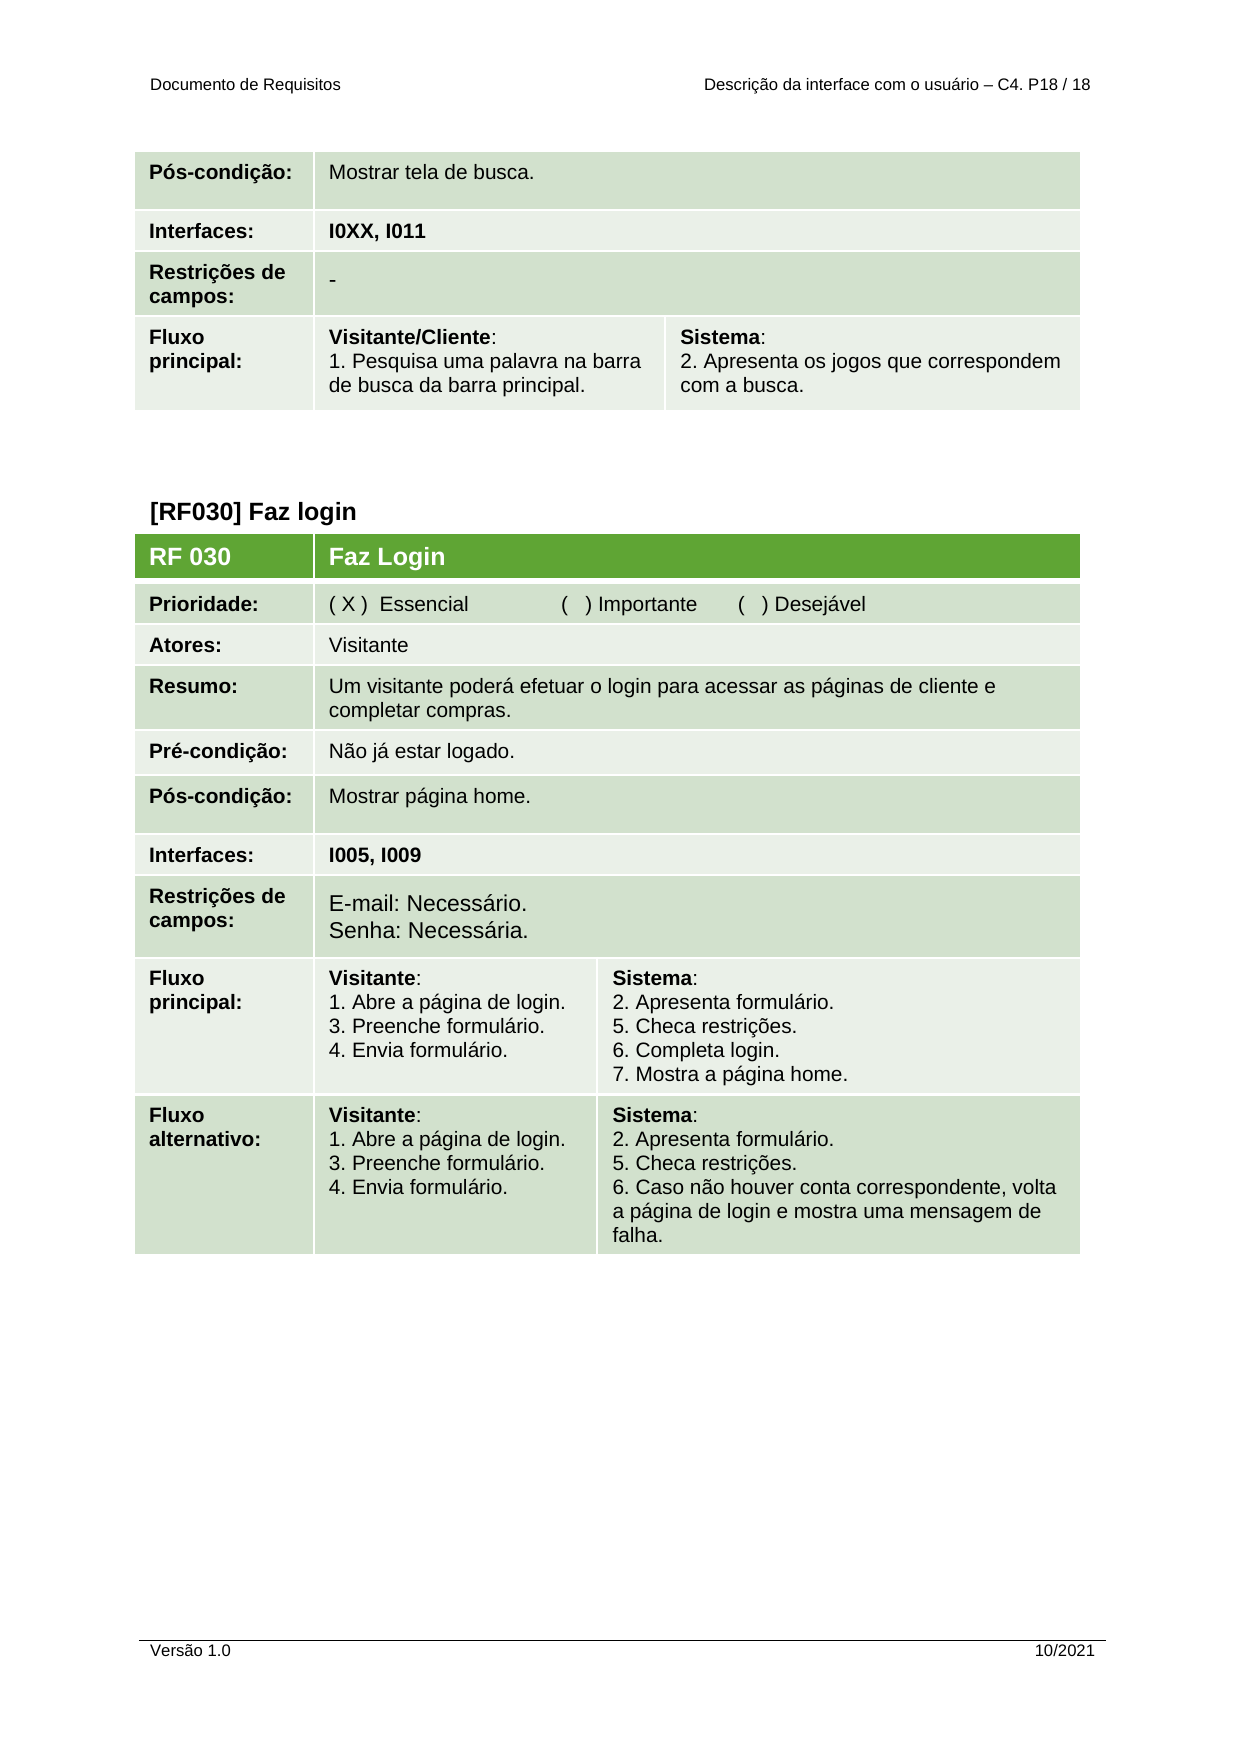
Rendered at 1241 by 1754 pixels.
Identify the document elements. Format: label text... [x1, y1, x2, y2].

table_cell Mostrar página home. [315, 776, 1080, 833]
table_cell Fluxo principal: [135, 959, 313, 1093]
table_cell Interfaces: [135, 835, 313, 874]
table_cell Visitante: 1. Abre a página de login. 3. Preenche formulário. 4. Envia formulário. [315, 1096, 596, 1254]
table_cell Sistema: 2. Apresenta os jogos que correspondem com a busca. [666, 317, 1080, 410]
table_cell ( X ) Essencial ( ) Importante ( ) Desejável [315, 584, 1080, 623]
table_cell Prioridade: [135, 584, 313, 623]
table_cell - [315, 252, 1080, 315]
table_cell Fluxo principal: [135, 317, 313, 410]
table_cell Pós-condição: [135, 152, 313, 209]
table_cell I0XX, I011 [315, 211, 1080, 250]
table_cell Restrições de campos: [135, 876, 313, 957]
table_cell Sistema: 2. Apresenta formulário. 5. Checa restrições. 6. Completa login. 7. Mostra a página home. [598, 959, 1080, 1093]
table_cell Fluxo alternativo: [135, 1096, 313, 1254]
table_cell Visitante/Cliente: 1. Pesquisa uma palavra na barra de busca da barra principal. [315, 317, 664, 410]
table_cell Pré-condição: [135, 731, 313, 774]
table_cell Um visitante poderá efetuar o login para acessar as páginas de cliente e completar compras. [315, 666, 1080, 729]
table_cell E-mail: Necessário. Senha: Necessária. [315, 876, 1080, 957]
table_cell Restrições de campos: [135, 252, 313, 315]
table_cell Não já estar logado. [315, 731, 1080, 774]
table_cell Visitante: 1. Abre a página de login. 3. Preenche formulário. 4. Envia formulário. [315, 959, 596, 1093]
table_cell Mostrar tela de busca. [315, 152, 1080, 209]
table_cell Pós-condição: [135, 776, 313, 833]
table_cell Sistema: 2. Apresenta formulário. 5. Checa restrições. 6. Caso não houver conta correspondente, volta a página de login e mostra uma mensagem de falha. [598, 1096, 1080, 1254]
subtitle [RF030] Faz login [150, 497, 1090, 526]
table_cell Interfaces: [135, 211, 313, 250]
table_cell Resumo: [135, 666, 313, 729]
table_header RF 030 [135, 534, 313, 578]
table_cell Visitante [315, 625, 1080, 664]
table_header Faz Login [315, 534, 1080, 578]
table_cell Atores: [135, 625, 313, 664]
table_cell I005, I009 [315, 835, 1080, 874]
